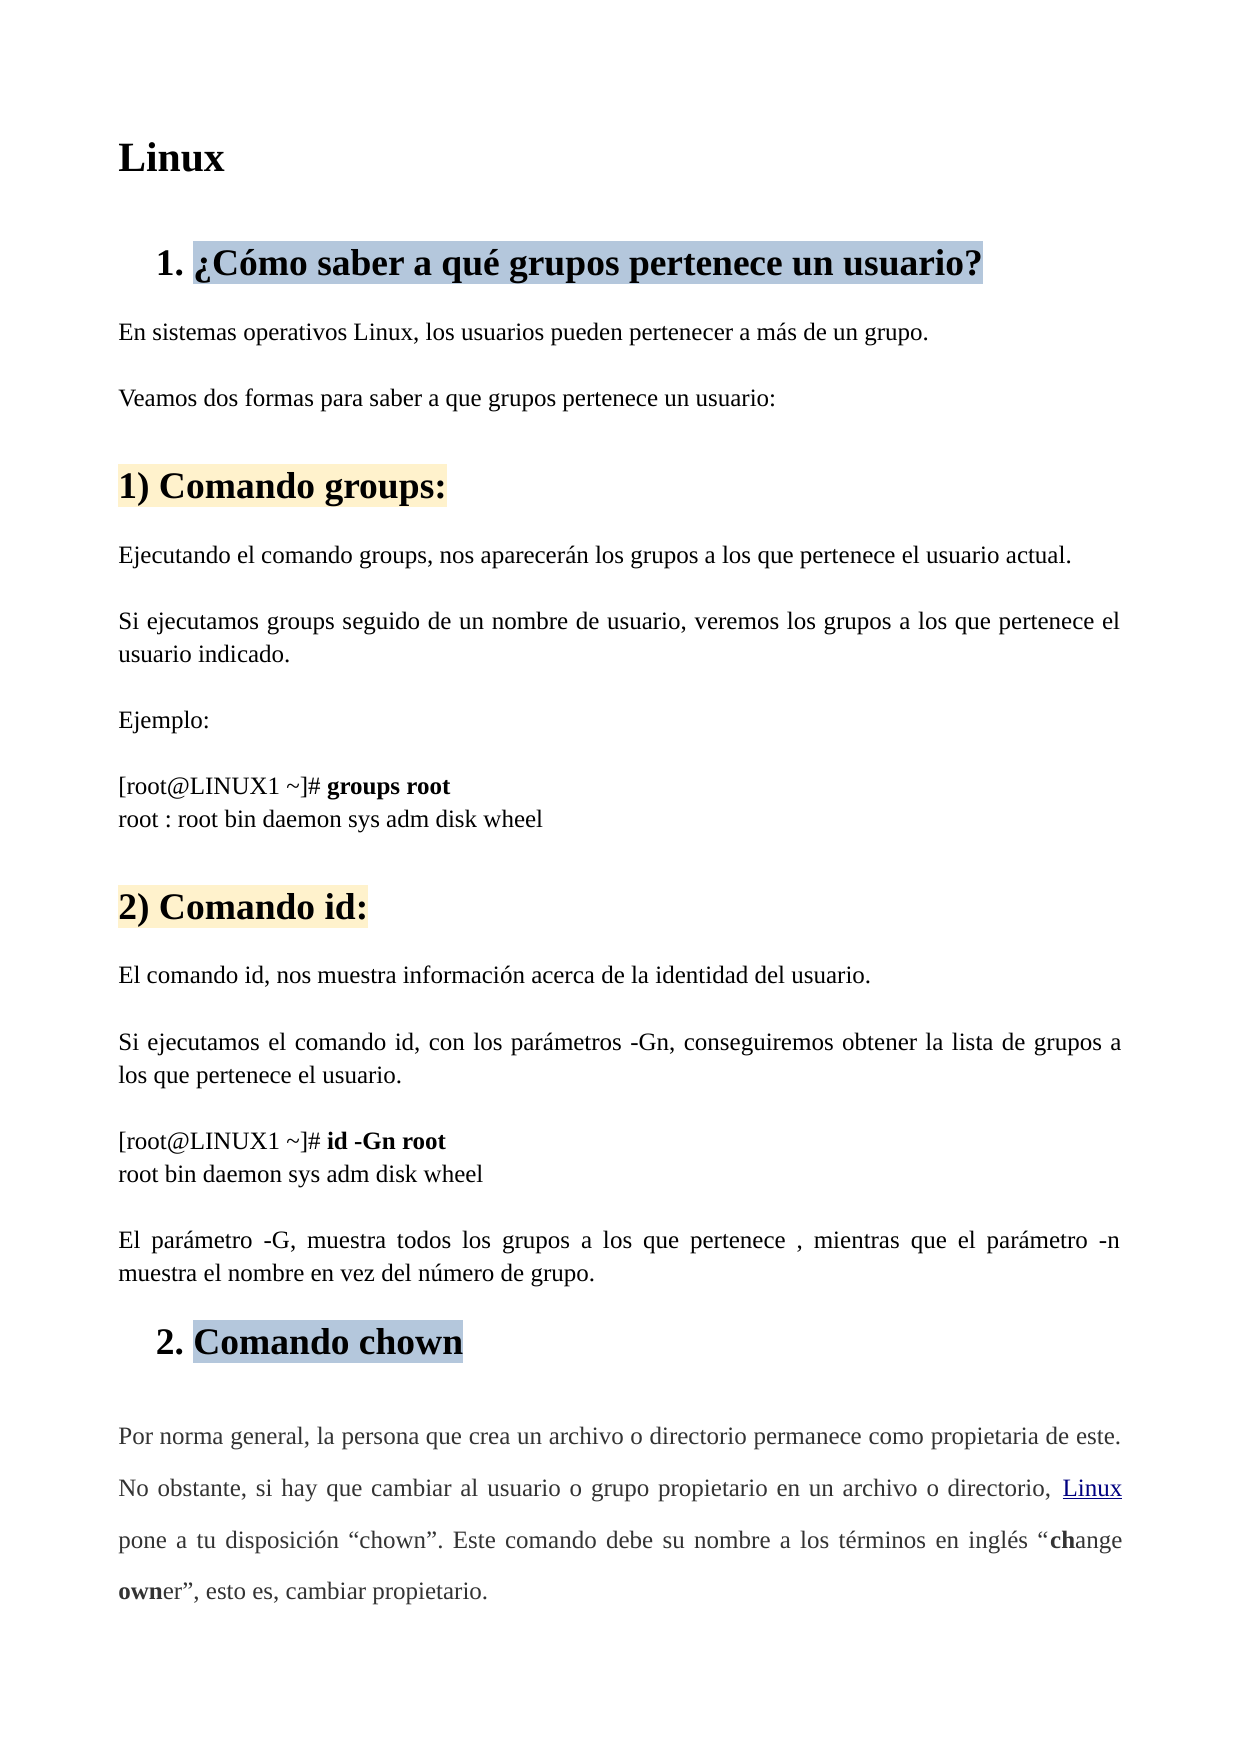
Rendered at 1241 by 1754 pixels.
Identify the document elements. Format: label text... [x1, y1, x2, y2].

text Ejemplo: [118, 705, 1122, 733]
text root bin daemon sys adm disk wheel [118, 1159, 1122, 1187]
subtitle ¿Cómo saber a qué grupos pertenece un usuario? [156, 241, 1122, 284]
text Si ejecutamos groups seguido de un nombre de usuario, veremos los grupos a los que pertenece el usuario indicado. [118, 606, 1122, 667]
subtitle 2) Comando id: [118, 884, 1122, 928]
text [root@LINUX1 ~]# id -Gn root [118, 1126, 1122, 1154]
text El comando id, nos muestra información acerca de la identidad del usuario. [118, 961, 1122, 989]
subtitle Linux [118, 133, 1122, 181]
text [root@LINUX1 ~]# groups root root : root bin daemon sys adm disk wheel [118, 771, 1122, 833]
text Si ejecutamos el comando id, con los parámetros -Gn, conseguiremos obtener la lista de grupos a los que pertenece el usuario. [118, 1027, 1122, 1088]
text Veamos dos formas para saber a que grupos pertenece un usuario: [118, 383, 1122, 412]
text Por norma general, la persona que crea un archivo o directorio permanece como propietaria de este. No obstante, si hay que cambiar al usuario o grupo propietario en un archivo o directorio, Linux pone a tu disposición “chown”. Este comando debe su nombre a los términos en inglés “change owner”, esto es, cambiar propietario. [118, 1421, 1122, 1605]
text El parámetro -G, muestra todos los grupos a los que pertenece , mientras que el parámetro -n muestra el nombre en vez del número de grupo. [118, 1225, 1122, 1287]
subtitle 1) Comando groups: [118, 463, 1122, 507]
text Ejecutando el comando groups, nos aparecerán los grupos a los que pertenece el usuario actual. [118, 540, 1122, 568]
text En sistemas operativos Linux, los usuarios pueden pertenecer a más de un grupo. [118, 317, 1122, 346]
subtitle Comando chown [156, 1319, 1122, 1363]
